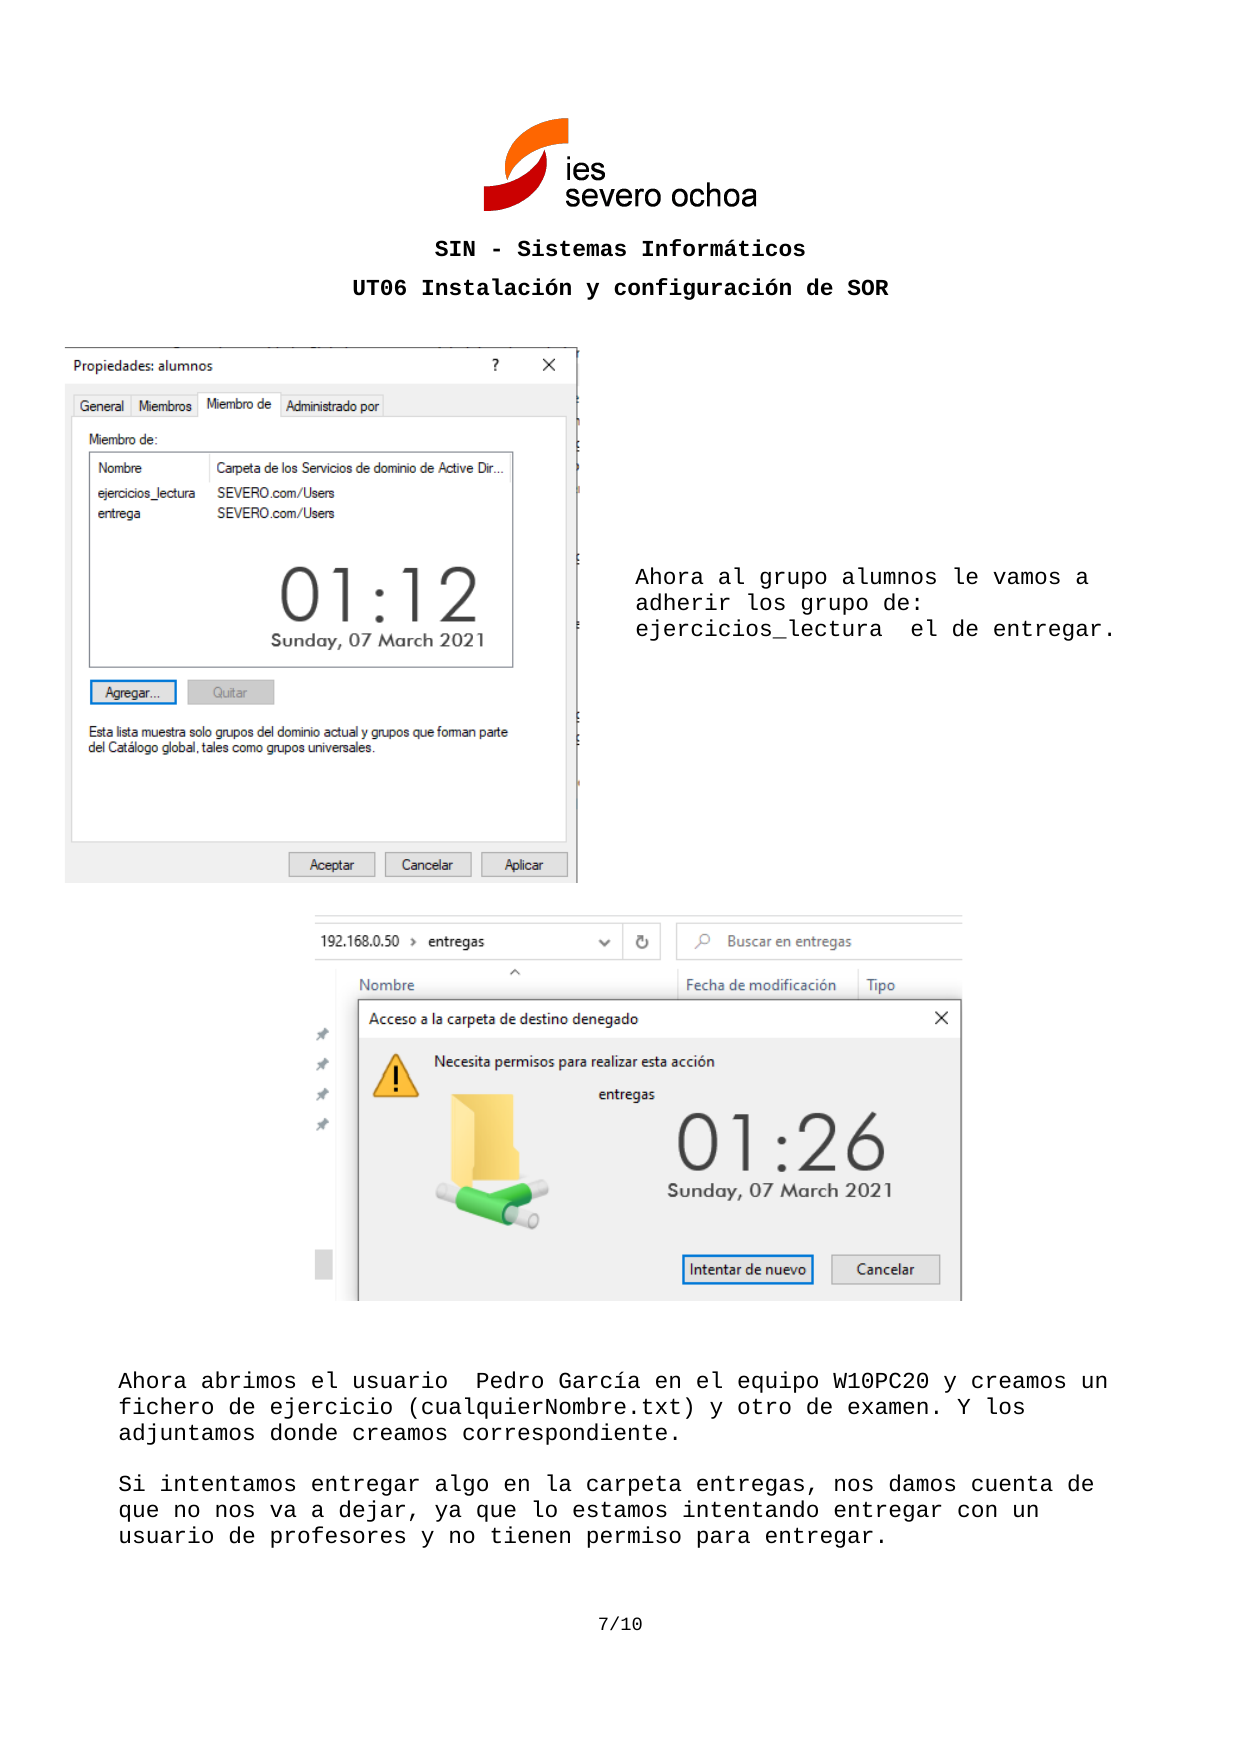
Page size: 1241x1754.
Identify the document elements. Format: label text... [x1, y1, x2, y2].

text Ahora abrimos el usuario Pedro García en el equipo W10PC20 y creamos un fichero de ejercicio (cualquierNombre.txt) y otro de examen. Y los adjuntamos donde creamos correspondiente. [118, 1369, 1122, 1447]
text Si intentamos entregar algo en la carpeta entregas, nos damos cuenta de que no nos va a dejar, ya que lo estamos intentando entregar con un usuario de profesores y no tienen permiso para entregar. [118, 1473, 1122, 1551]
picture [314, 914, 963, 1301]
picture [64, 347, 580, 883]
picture [483, 118, 757, 211]
text Ahora al grupo alumnos le vamos a adherir los grupo de: ejercicios_lectura el de entregar. [580, 565, 1122, 643]
